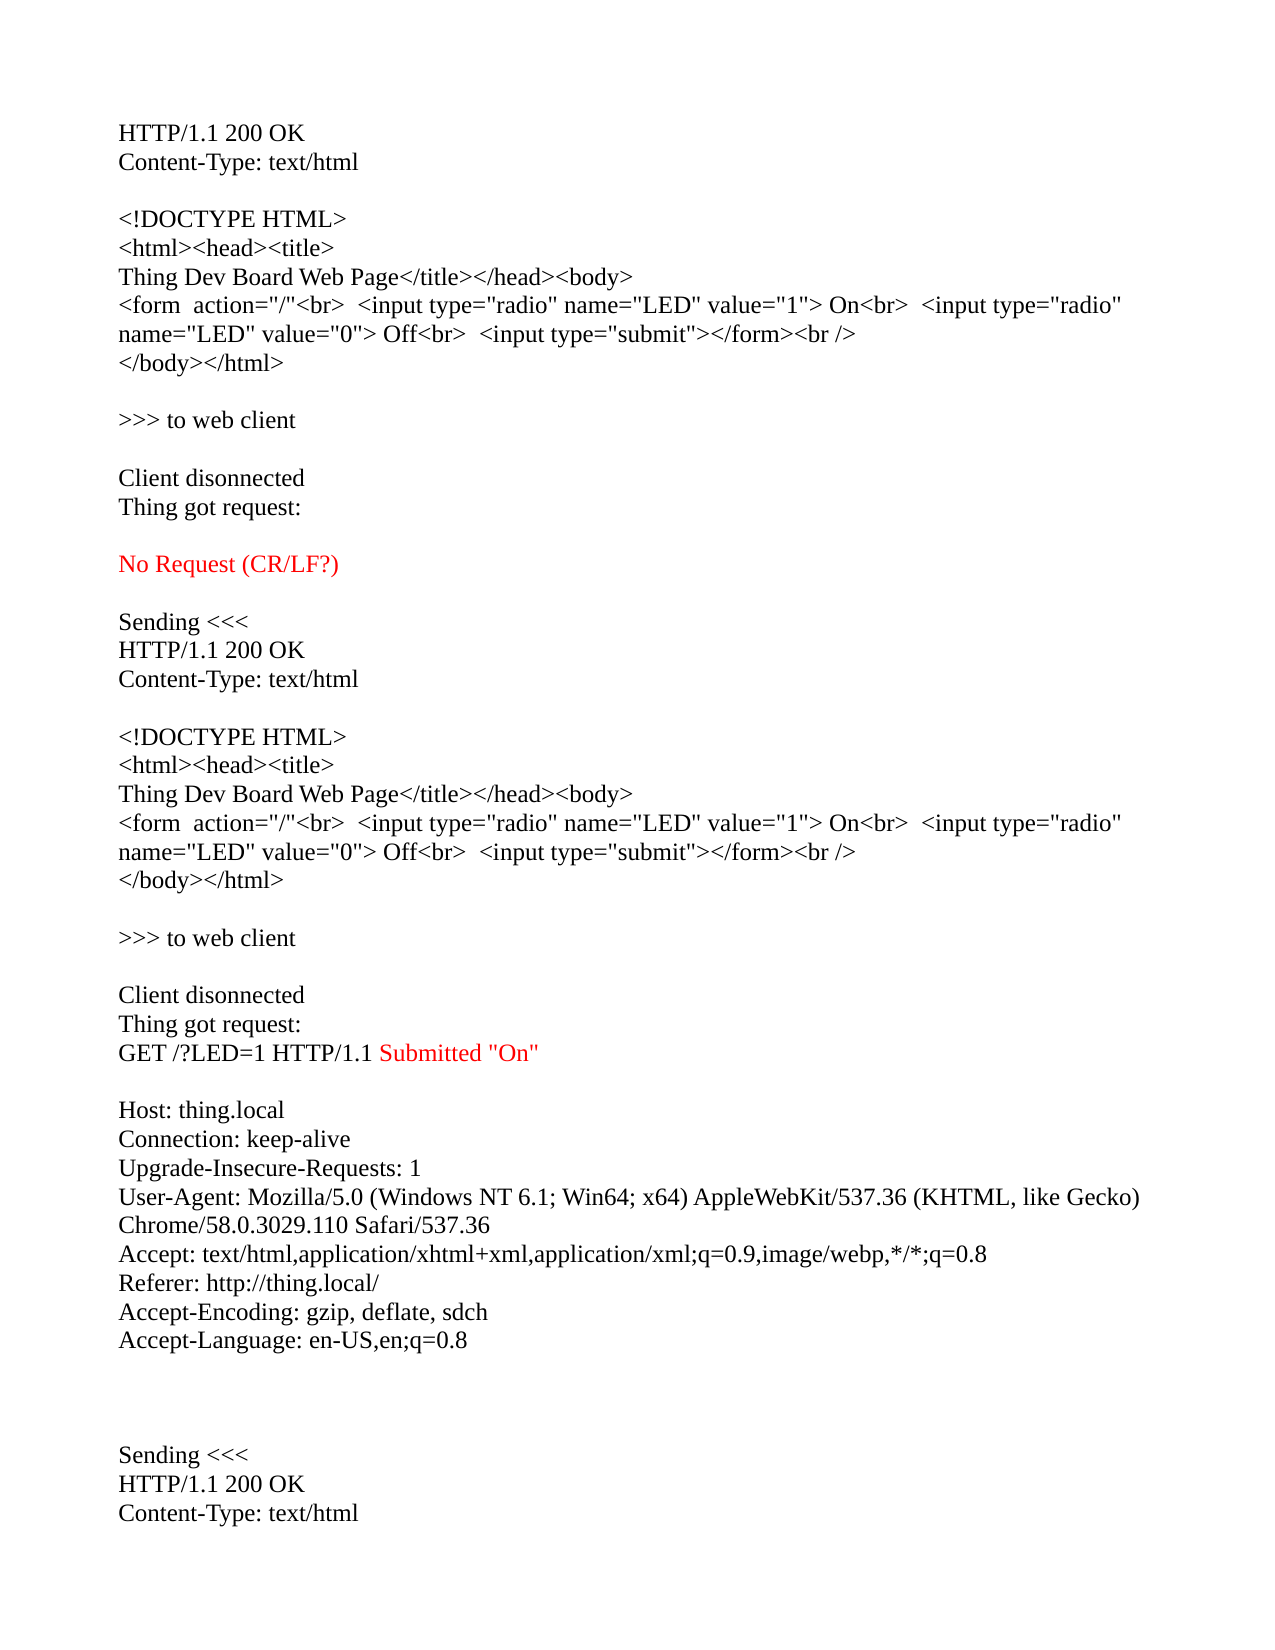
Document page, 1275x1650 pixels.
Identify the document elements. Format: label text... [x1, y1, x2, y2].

text User-Agent: Mozilla/5.0 (Windows NT 6.1; Win64; x64) AppleWebKit/537.36 (KHTML, like Gecko) Chrome/58.0.3029.110 Safari/537.36 [118, 1182, 1157, 1239]
text Sending <<< [118, 1441, 1157, 1469]
text <!DOCTYPE HTML> [118, 722, 1157, 751]
text HTTP/1.1 200 OK [118, 1469, 1157, 1498]
text Accept-Encoding: gzip, deflate, sdch [118, 1297, 1157, 1326]
text Sending <<< [118, 607, 1157, 636]
text <html><head><title> [118, 233, 1157, 262]
text Client disonnected [118, 981, 1157, 1009]
text Thing Dev Board Web Page</title></head><body> [118, 262, 1157, 291]
text <form action="/"<br> <input type="radio" name="LED" value="1"> On<br> <input type="radio" name="LED" value="0"> Off<br> <input type="submit"></form><br /> [118, 291, 1157, 348]
text Thing Dev Board Web Page</title></head><body> [118, 779, 1157, 808]
text Host: thing.local [118, 1096, 1157, 1124]
text Thing got request: [118, 1009, 1157, 1038]
text </body></html> [118, 866, 1157, 894]
text <form action="/"<br> <input type="radio" name="LED" value="1"> On<br> <input type="radio" name="LED" value="0"> Off<br> <input type="submit"></form><br /> [118, 808, 1157, 866]
text >>> to web client [118, 406, 1157, 434]
text <!DOCTYPE HTML> [118, 204, 1157, 233]
text No Request (CR/LF?) [118, 549, 1157, 578]
text Accept-Language: en-US,en;q=0.8 [118, 1326, 1157, 1354]
text Accept: text/html,application/xhtml+xml,application/xml;q=0.9,image/webp,*/*;q=0.8 [118, 1239, 1157, 1268]
text GET /?LED=1 HTTP/1.1 Submitted "On" [118, 1038, 1157, 1067]
text Referer: http://thing.local/ [118, 1268, 1157, 1297]
text Content-Type: text/html [118, 664, 1157, 693]
text Thing got request: [118, 492, 1157, 521]
text <html><head><title> [118, 751, 1157, 779]
text Connection: keep-alive [118, 1124, 1157, 1153]
text Client disonnected [118, 463, 1157, 492]
text HTTP/1.1 200 OK [118, 118, 1157, 147]
text HTTP/1.1 200 OK [118, 636, 1157, 664]
text >>> to web client [118, 923, 1157, 952]
text Upgrade-Insecure-Requests: 1 [118, 1153, 1157, 1182]
text Content-Type: text/html [118, 147, 1157, 176]
text Content-Type: text/html [118, 1498, 1157, 1527]
text </body></html> [118, 348, 1157, 377]
